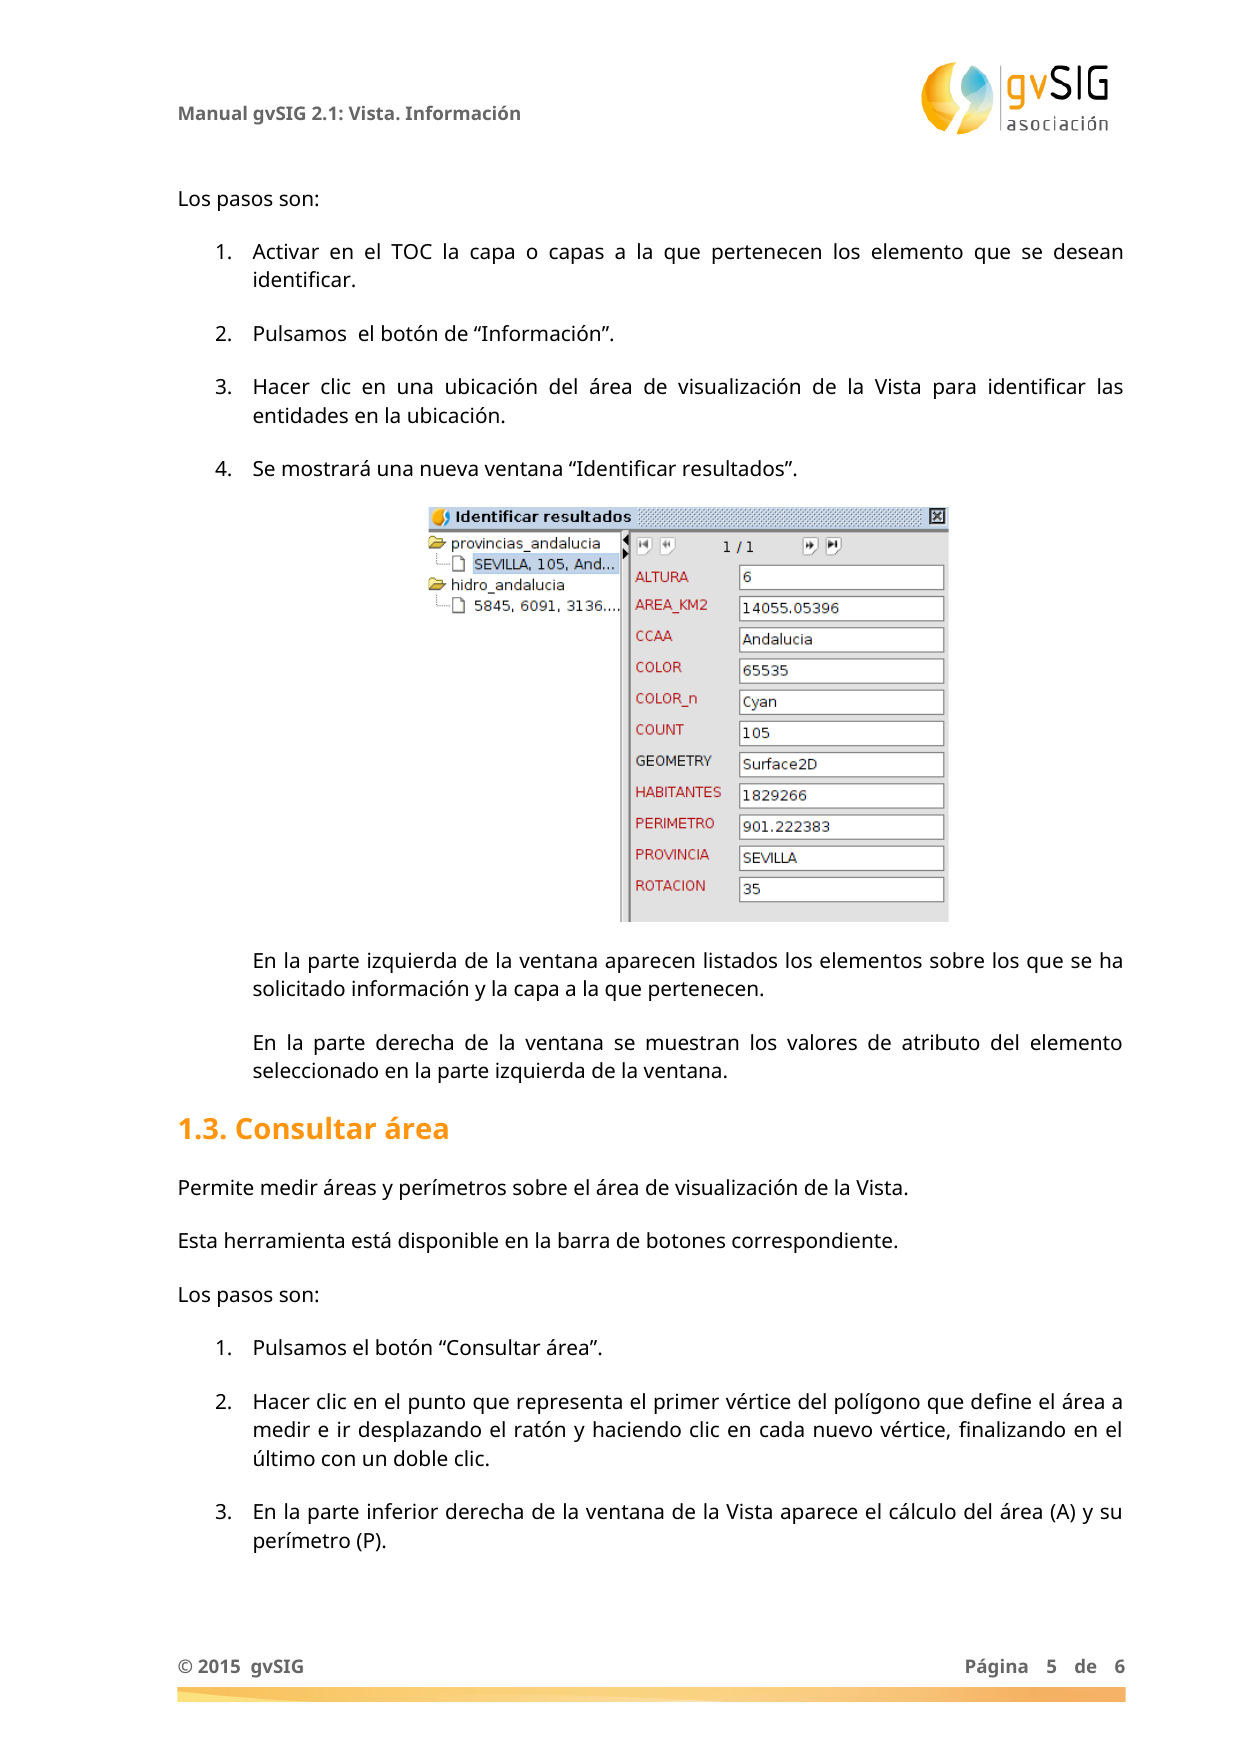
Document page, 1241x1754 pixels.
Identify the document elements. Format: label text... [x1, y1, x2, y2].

list Pulsamos el botón de “Información”. [215, 319, 1125, 347]
text Permite medir áreas y perímetros sobre el área de visualización de la Vista. [177, 1173, 1125, 1202]
list En la parte derecha de la ventana se muestran los valores de atributo del elemento seleccionado en la parte izquierda de la ventana. [215, 1028, 1125, 1085]
list Se mostrará una nueva ventana “Identificar resultados”. [215, 454, 1125, 483]
list Hacer clic en el punto que representa el primer vértice del polígono que define el área a medir e ir desplazando el ratón y haciendo clic en cada nuevo vértice, finalizando en el último con un doble clic. [215, 1387, 1125, 1472]
picture [902, 47, 1122, 148]
list Activar en el TOC la capa o capas a la que pertenecen los elemento que se desean identificar. [215, 237, 1125, 294]
text Los pasos son: [177, 1280, 1125, 1308]
text Esta herramienta está disponible en la barra de botones correspondiente. [177, 1227, 1125, 1255]
list En la parte inferior derecha de la ventana de la Vista aparece el cálculo del área (A) y su perímetro (P). [215, 1497, 1125, 1554]
text Los pasos son: [177, 184, 1125, 212]
picture [428, 507, 949, 922]
subtitle 1.3. Consultar área [177, 1108, 1125, 1148]
list Pulsamos el botón “Consultar área”. [215, 1333, 1125, 1362]
picture [177, 1687, 1126, 1702]
list En la parte izquierda de la ventana aparecen listados los elementos sobre los que se ha solicitado información y la capa a la que pertenecen. [215, 946, 1125, 1003]
list Hacer clic en una ubicación del área de visualización de la Vista para identificar las entidades en la ubicación. [215, 372, 1125, 429]
